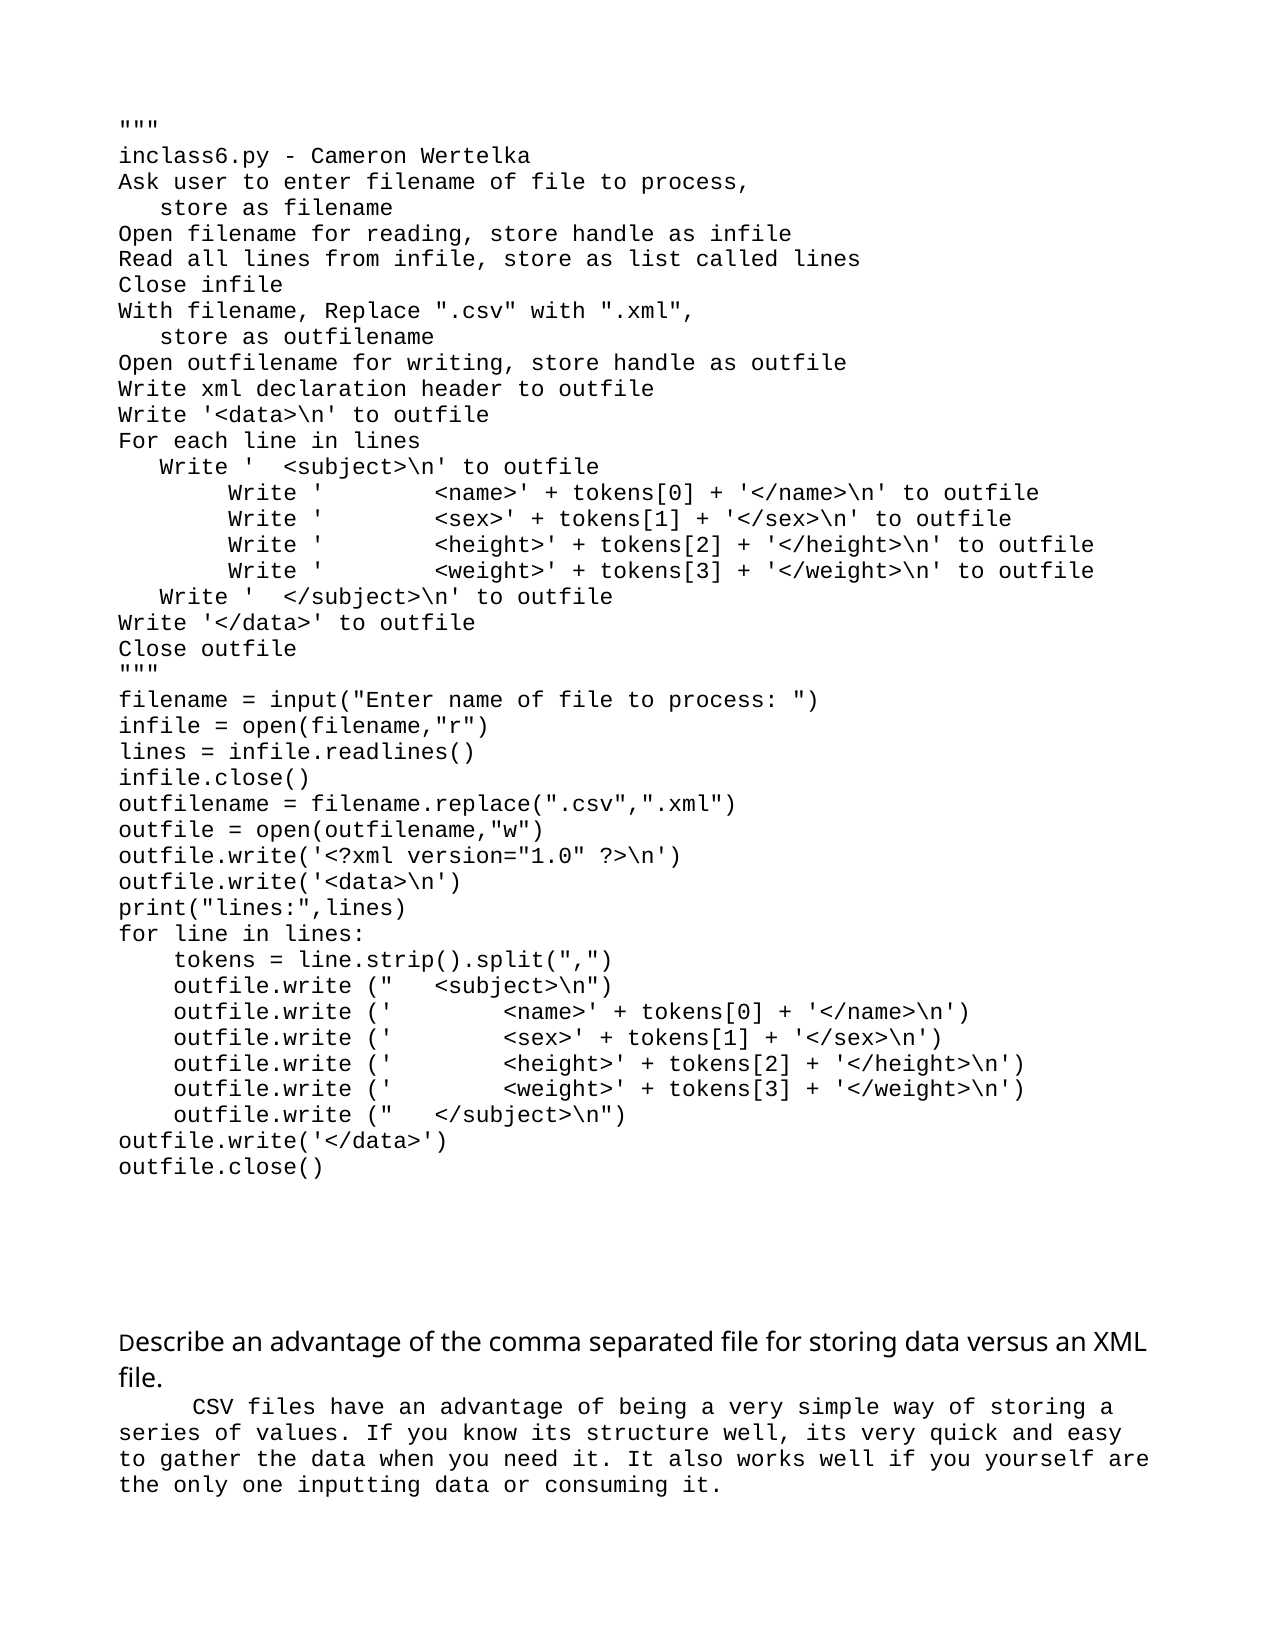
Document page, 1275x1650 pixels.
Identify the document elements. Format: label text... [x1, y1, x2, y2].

text Close infile [118, 274, 1157, 300]
text outfile.write('<data>\n') [118, 870, 1157, 896]
text outfile.write('<?xml version="1.0" ?>\n') [118, 844, 1157, 870]
text infile = open(filename,"r") [118, 715, 1157, 741]
text print("lines:",lines) [118, 896, 1157, 922]
text lines = infile.readlines() [118, 741, 1157, 767]
text outfile.write (' <name>' + tokens[0] + '</name>\n') [118, 1000, 1157, 1026]
text Write ' <height>' + tokens[2] + '</height>\n' to outfile [118, 533, 1157, 559]
text outfile.write (" <subject>\n") [118, 974, 1157, 1000]
text outfilename = filename.replace(".csv",".xml") [118, 792, 1157, 818]
text Write ' <subject>\n' to outfile [118, 455, 1157, 481]
text inclass6.py - Cameron Wertelka [118, 144, 1157, 170]
text Write '</data>' to outfile [118, 611, 1157, 637]
text Write ' <name>' + tokens[0] + '</name>\n' to outfile [118, 481, 1157, 507]
text """ [118, 663, 1157, 689]
text Write ' <sex>' + tokens[1] + '</sex>\n' to outfile [118, 507, 1157, 533]
text outfile.close() [118, 1156, 1157, 1182]
text outfile.write('</data>') [118, 1130, 1157, 1156]
text filename = input("Enter name of file to process: ") [118, 689, 1157, 715]
text Describe an advantage of the comma separated file for storing data versus an XML file. [118, 1323, 1157, 1396]
text outfile.write (" </subject>\n") [118, 1104, 1157, 1130]
text Close outfile [118, 637, 1157, 663]
text For each line in lines [118, 429, 1157, 455]
text Write xml declaration header to outfile [118, 377, 1157, 403]
text store as outfilename [118, 326, 1157, 352]
text Ask user to enter filename of file to process, [118, 170, 1157, 196]
text store as filename [118, 196, 1157, 222]
text infile.close() [118, 767, 1157, 792]
text Write ' </subject>\n' to outfile [118, 585, 1157, 611]
text Write '<data>\n' to outfile [118, 403, 1157, 429]
text Read all lines from infile, store as list called lines [118, 248, 1157, 274]
text Open outfilename for writing, store handle as outfile [118, 352, 1157, 377]
text outfile.write (' <sex>' + tokens[1] + '</sex>\n') [118, 1026, 1157, 1052]
text outfile.write (' <height>' + tokens[2] + '</height>\n') [118, 1052, 1157, 1078]
text outfile = open(outfilename,"w") [118, 818, 1157, 844]
text With filename, Replace ".csv" with ".xml", [118, 300, 1157, 326]
text CSV files have an advantage of being a very simple way of storing a series of values. If you know its structure well, its very quick and easy to gather the data when you need it. It also works well if you yourself are the only one inputting data or consuming it. [118, 1396, 1157, 1499]
text """ [118, 118, 1157, 144]
text Write ' <weight>' + tokens[3] + '</weight>\n' to outfile [118, 559, 1157, 585]
text outfile.write (' <weight>' + tokens[3] + '</weight>\n') [118, 1078, 1157, 1104]
text tokens = line.strip().split(",") [118, 948, 1157, 974]
text Open filename for reading, store handle as infile [118, 222, 1157, 248]
text for line in lines: [118, 922, 1157, 948]
